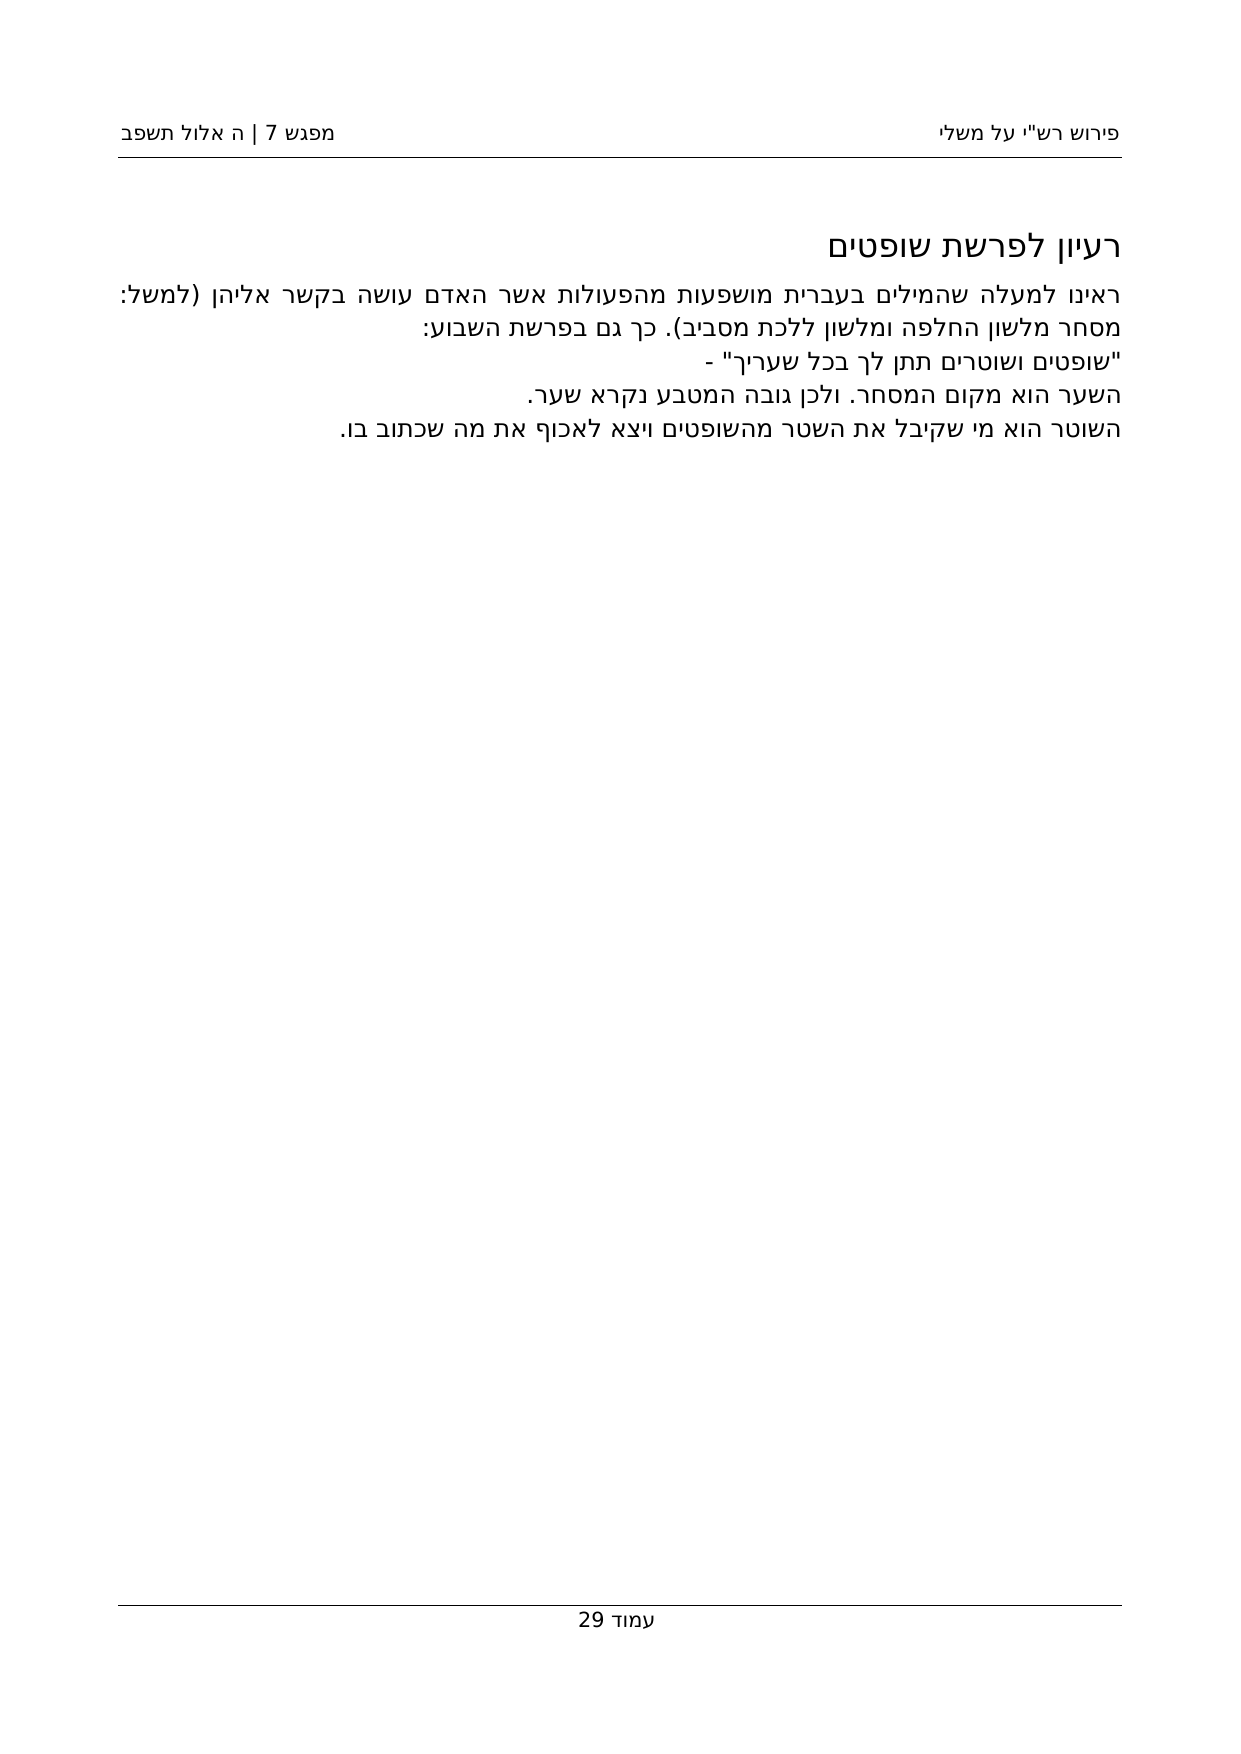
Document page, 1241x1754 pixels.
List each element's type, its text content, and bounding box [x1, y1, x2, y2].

text "שופטים ושוטרים תתן לך בכל שעריך" - [118, 347, 1122, 376]
text ראינו למעלה שהמילים בעברית מושפעות מהפעולות אשר האדם עושה בקשר אליהן (למשל: מסחר מלשון החלפה ומלשון ללכת מסביב). כך גם בפרשת השבוע: [118, 280, 1122, 343]
text השער הוא מקום המסחר. ולכן גובה המטבע נקרא שער. [118, 381, 1122, 410]
text רעיון לפרשת שופטים [118, 226, 1122, 265]
text השוטר הוא מי שקיבל את השטר מהשופטים ויצא לאכוף את מה שכתוב בו. [118, 414, 1122, 443]
